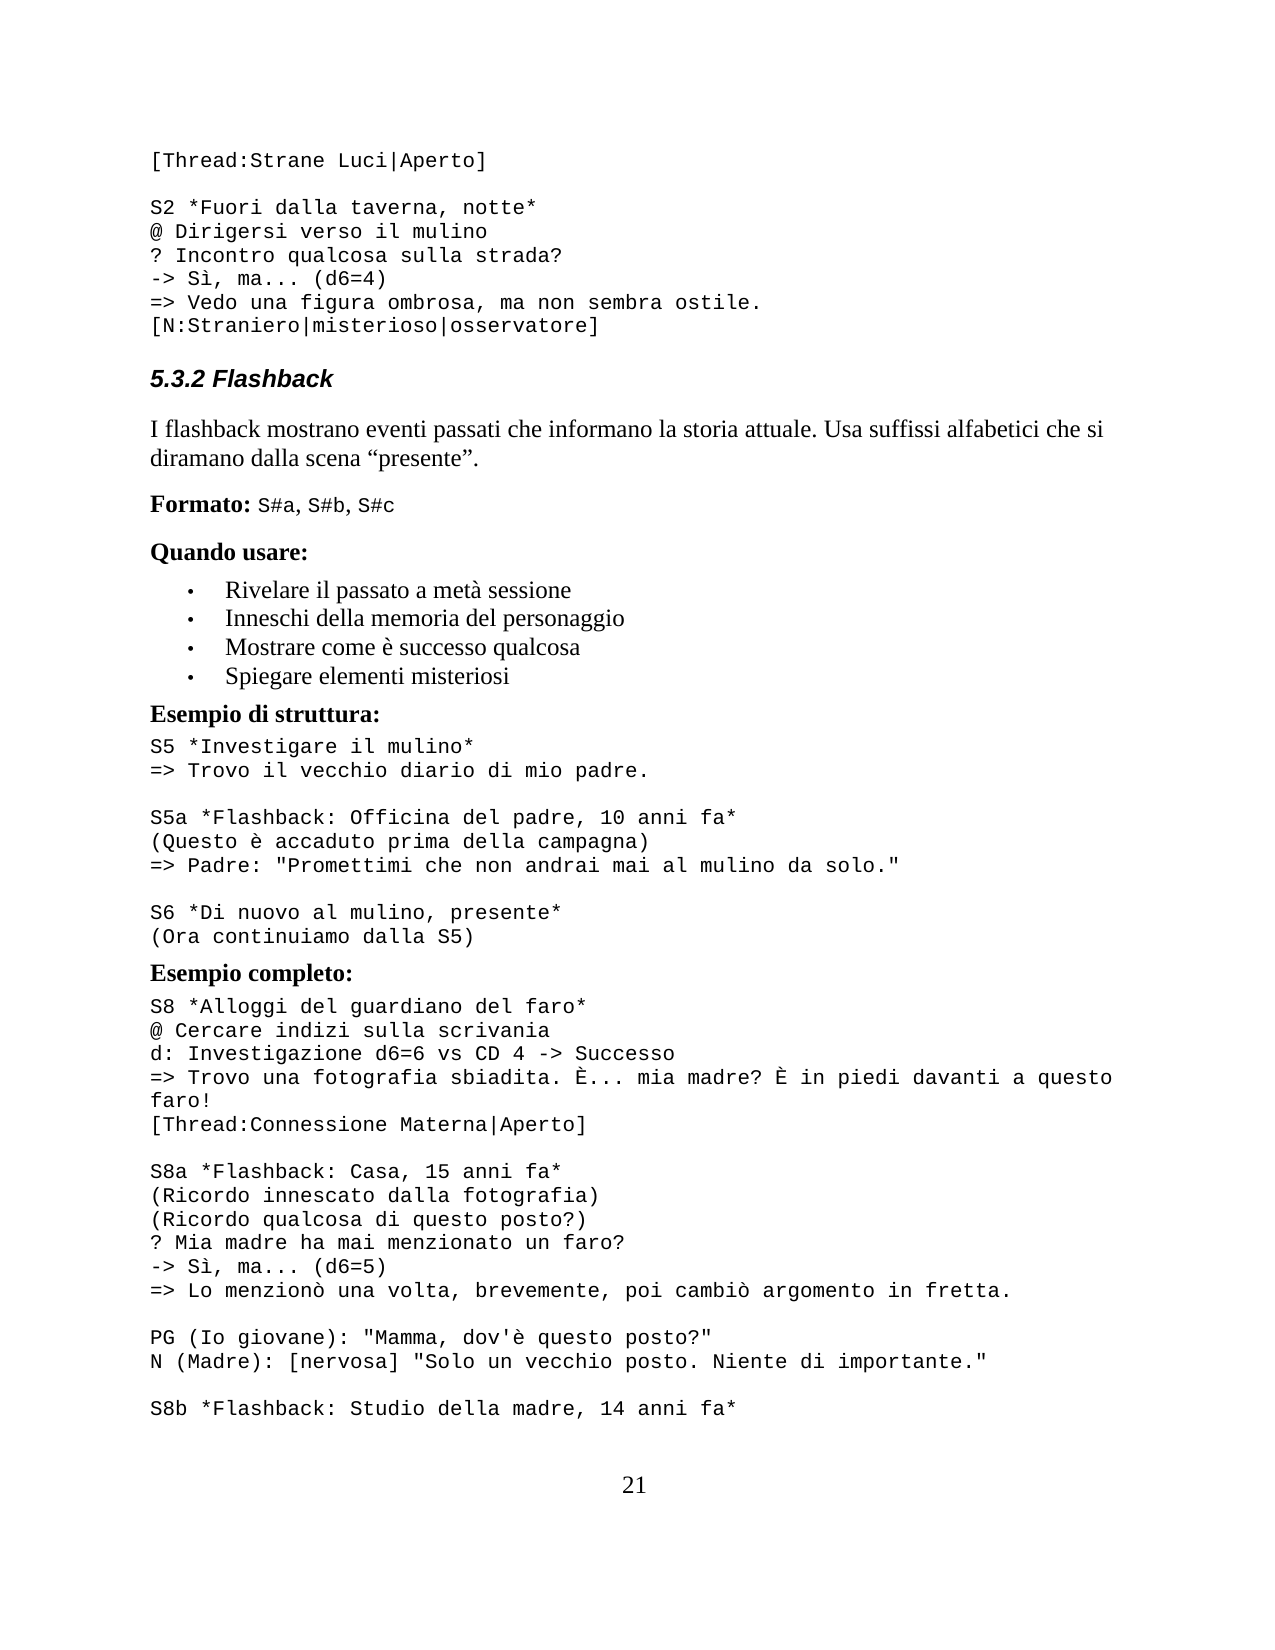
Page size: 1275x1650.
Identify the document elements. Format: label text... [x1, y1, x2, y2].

text => Padre: "Promettimi che non andrai mai al mulino da solo." [150, 855, 1125, 878]
text S8b *Flashback: Studio della madre, 14 anni fa* [150, 1398, 1125, 1422]
text I flashback mostrano eventi passati che informano la storia attuale. Usa suffissi alfabetici che si diramano dalla scena “presente”. [150, 414, 1125, 472]
text (Questo è accaduto prima della campagna) [150, 831, 1125, 855]
text @ Cercare indizi sulla scrivania [150, 1019, 1125, 1043]
list Rivelare il passato a metà sessione [187, 575, 1125, 603]
text Formato: S#a, S#b, S#c [150, 489, 1125, 519]
text -> Sì, ma... (d6=4) [150, 268, 1125, 292]
text ? Mia madre ha mai menzionato un faro? [150, 1232, 1125, 1256]
text (Ora continuiamo dalla S5) [150, 926, 1125, 949]
text S5a *Flashback: Officina del padre, 10 anni fa* [150, 807, 1125, 831]
text [Thread:Strane Luci|Aperto] [150, 150, 1125, 174]
text => Trovo una fotografia sbiadita. È... mia madre? È in piedi davanti a questo faro! [150, 1067, 1125, 1114]
text [Thread:Connessione Materna|Aperto] [150, 1114, 1125, 1138]
text S8 *Alloggi del guardiano del faro* [150, 996, 1125, 1019]
text -> Sì, ma... (d6=5) [150, 1256, 1125, 1280]
text (Ricordo innescato dalla fotografia) [150, 1185, 1125, 1209]
text ? Incontro qualcosa sulla strada? [150, 244, 1125, 268]
text Esempio di struttura: [150, 699, 1125, 727]
text S8a *Flashback: Casa, 15 anni fa* [150, 1161, 1125, 1185]
text @ Dirigersi verso il mulino [150, 221, 1125, 244]
text Esempio completo: [150, 958, 1125, 987]
text N (Madre): [nervosa] "Solo un vecchio posto. Niente di importante." [150, 1351, 1125, 1374]
subtitle 5.3.2 Flashback [150, 364, 1125, 393]
text (Ricordo qualcosa di questo posto?) [150, 1209, 1125, 1232]
list Inneschi della memoria del personaggio [187, 603, 1125, 632]
list Mostrare come è successo qualcosa [187, 632, 1125, 661]
text => Trovo il vecchio diario di mio padre. [150, 760, 1125, 784]
text d: Investigazione d6=6 vs CD 4 -> Successo [150, 1043, 1125, 1067]
text S5 *Investigare il mulino* [150, 736, 1125, 760]
list Spiegare elementi misteriosi [187, 661, 1125, 690]
text S2 *Fuori dalla taverna, notte* [150, 197, 1125, 221]
text PG (Io giovane): "Mamma, dov'è questo posto?" [150, 1327, 1125, 1351]
text => Vedo una figura ombrosa, ma non sembra ostile. [150, 292, 1125, 316]
text Quando usare: [150, 537, 1125, 566]
text [N:Straniero|misterioso|osservatore] [150, 316, 1125, 339]
text => Lo menzionò una volta, brevemente, poi cambiò argomento in fretta. [150, 1280, 1125, 1303]
text S6 *Di nuovo al mulino, presente* [150, 902, 1125, 926]
